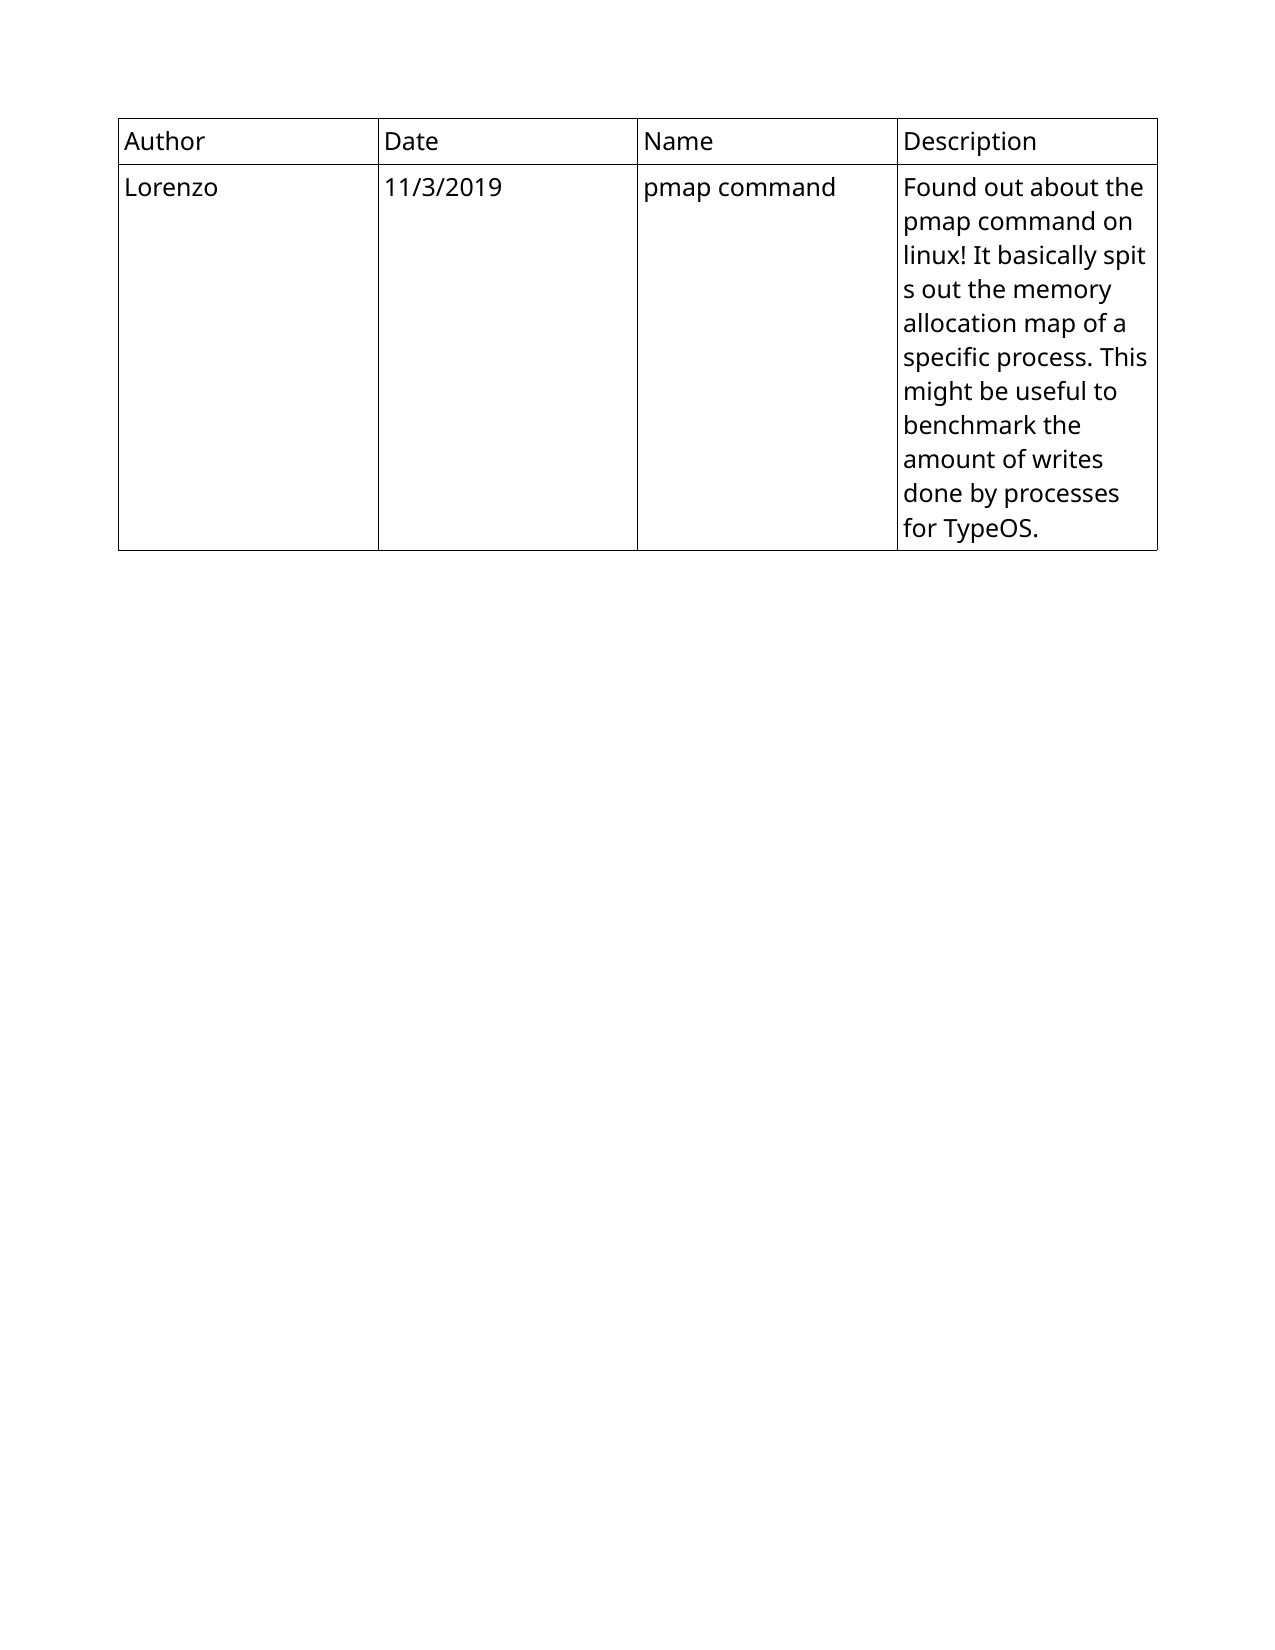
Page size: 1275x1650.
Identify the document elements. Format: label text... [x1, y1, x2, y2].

table_header Name [638, 119, 897, 164]
table_cell Lorenzo [119, 165, 378, 550]
table_cell 11/3/2019 [379, 165, 637, 550]
table_header Date [379, 119, 637, 164]
table_header Author [119, 119, 378, 164]
table_header Description [898, 119, 1157, 164]
table_cell pmap command [638, 165, 897, 550]
table_cell Found out about the pmap command on linux! It basically spit s out the memory allocation map of a specific process. This might be useful to benchmark the amount of writes done by processes for TypeOS. [898, 165, 1157, 550]
